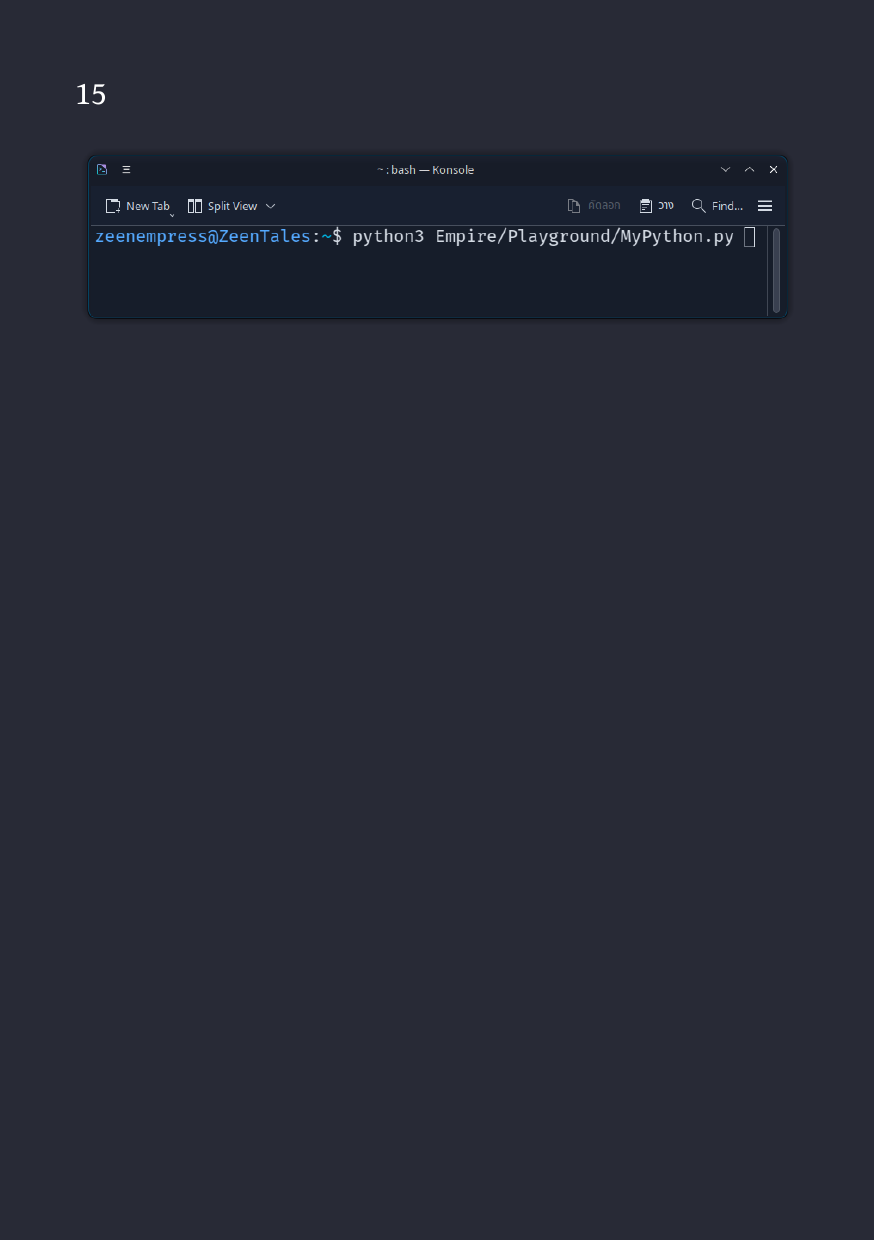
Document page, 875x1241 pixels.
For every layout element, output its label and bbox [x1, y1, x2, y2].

picture [75, 143, 799, 331]
